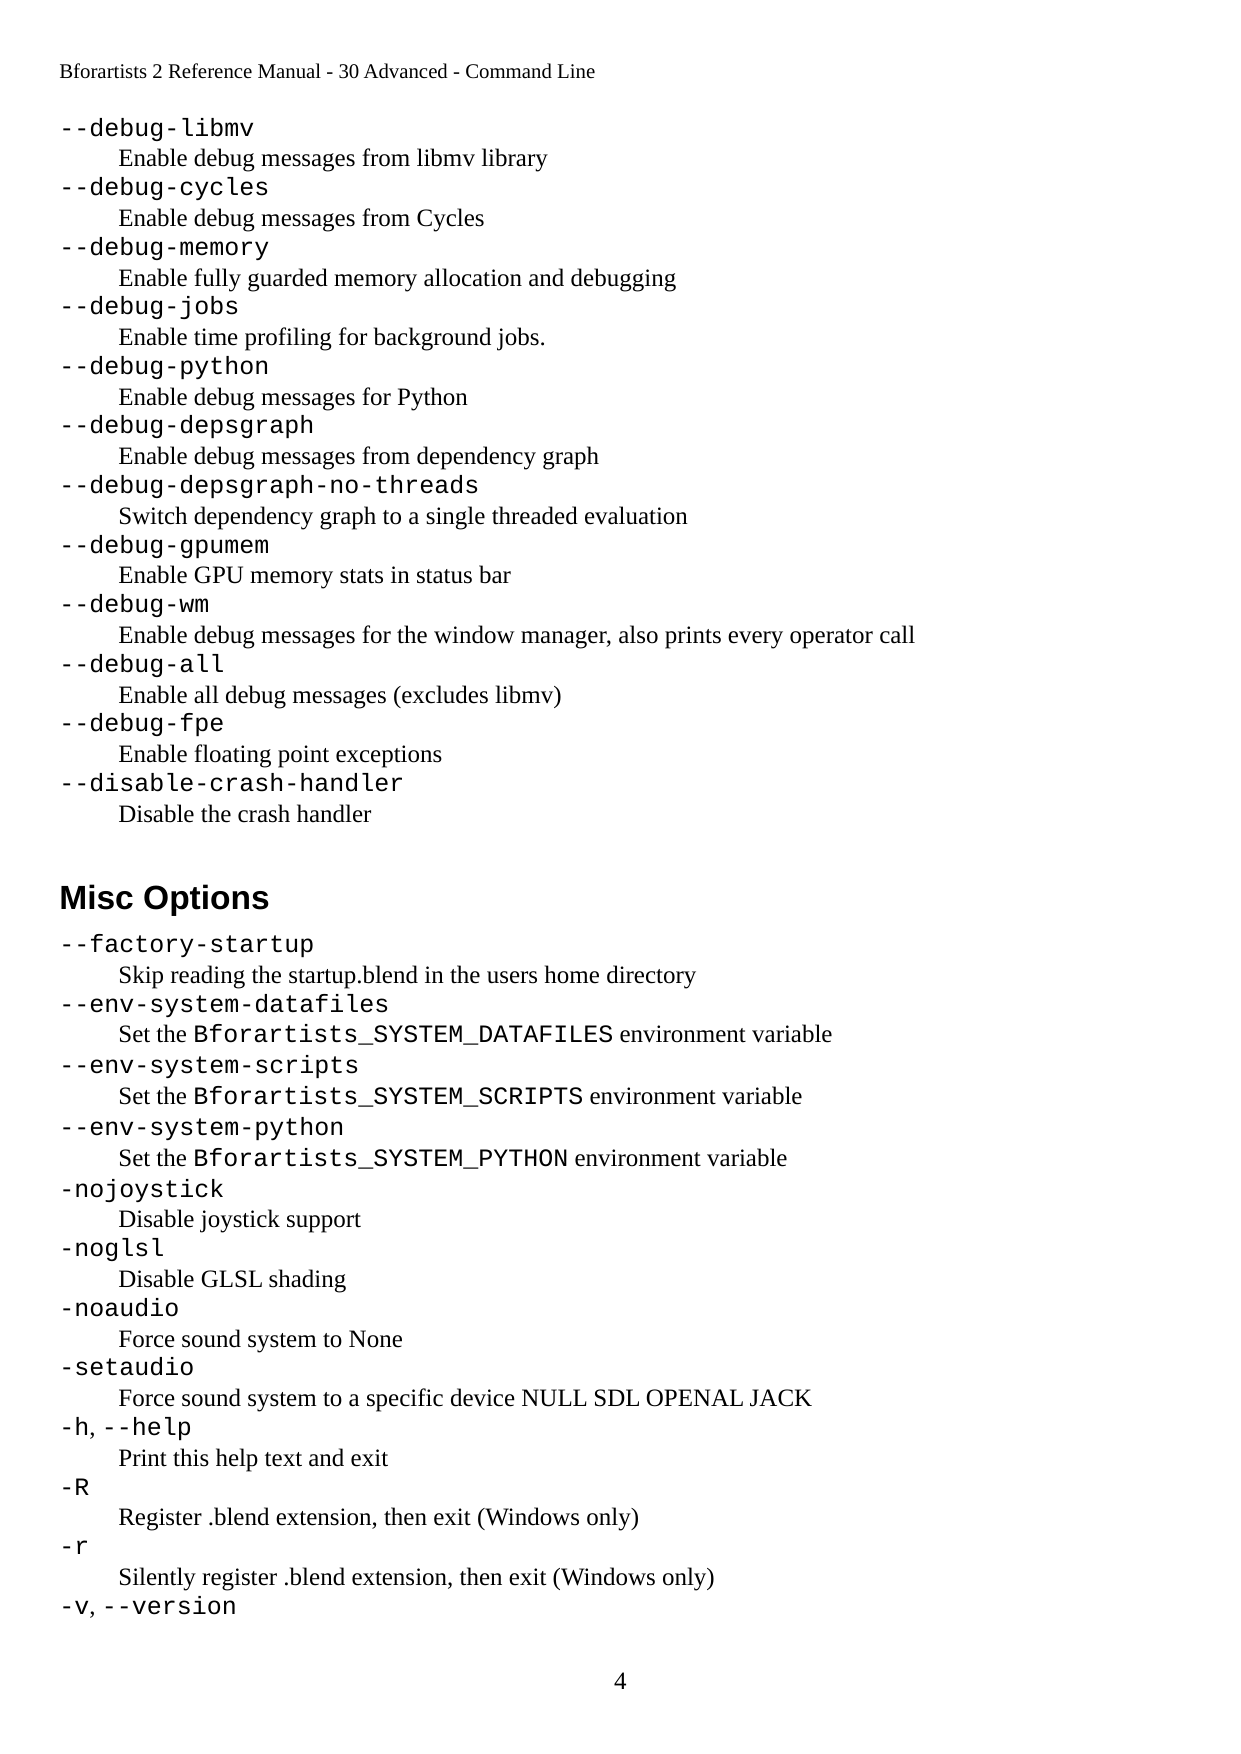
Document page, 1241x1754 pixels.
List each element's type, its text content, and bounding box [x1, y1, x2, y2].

list Print this help text and exit [118, 1443, 1181, 1472]
subtitle --debug-wm [59, 589, 1181, 620]
list Enable debug messages from dependency graph [118, 441, 1181, 470]
subtitle -nojoystick [59, 1174, 1181, 1204]
subtitle --factory-startup [59, 929, 1181, 960]
list Disable the crash handler [118, 799, 1181, 828]
subtitle --env-system-datafiles [59, 989, 1181, 1019]
subtitle --debug-gpumem [59, 530, 1181, 561]
subtitle Misc Options [59, 878, 1181, 917]
subtitle --disable-crash-handler [59, 768, 1181, 799]
list Enable time profiling for background jobs. [118, 322, 1181, 351]
subtitle --env-system-python [59, 1112, 1181, 1143]
list Enable GPU memory stats in status bar [118, 561, 1181, 589]
subtitle --debug-libmv [59, 113, 1181, 143]
list Set the Bforartists_SYSTEM_SCRIPTS environment variable [118, 1081, 1181, 1112]
list Enable debug messages from libmv library [118, 143, 1181, 172]
list Silently register .blend extension, then exit (Windows only) [118, 1562, 1181, 1591]
subtitle -noaudio [59, 1293, 1181, 1324]
list Enable debug messages for Python [118, 382, 1181, 411]
subtitle --env-system-scripts [59, 1050, 1181, 1081]
list Skip reading the startup.blend in the users home directory [118, 960, 1181, 989]
subtitle --debug-cycles [59, 172, 1181, 203]
subtitle --debug-fpe [59, 708, 1181, 739]
subtitle --debug-depsgraph-no-threads [59, 470, 1181, 501]
list Set the Bforartists_SYSTEM_PYTHON environment variable [118, 1143, 1181, 1174]
subtitle -h, --help [59, 1412, 1181, 1443]
list Enable all debug messages (excludes libmv) [118, 680, 1181, 708]
subtitle --debug-jobs [59, 291, 1181, 322]
subtitle --debug-python [59, 351, 1181, 382]
subtitle -r [59, 1531, 1181, 1562]
subtitle --debug-all [59, 649, 1181, 680]
subtitle --debug-depsgraph [59, 411, 1181, 441]
list Enable debug messages from Cycles [118, 203, 1181, 232]
list Enable fully guarded memory allocation and debugging [118, 263, 1181, 291]
list Disable GLSL shading [118, 1264, 1181, 1293]
list Register .blend extension, then exit (Windows only) [118, 1502, 1181, 1531]
list Enable debug messages for the window manager, also prints every operator call [118, 620, 1181, 649]
list Force sound system to None [118, 1324, 1181, 1352]
subtitle -v, --version [59, 1591, 1181, 1622]
subtitle -noglsl [59, 1233, 1181, 1264]
list Set the Bforartists_SYSTEM_DATAFILES environment variable [118, 1019, 1181, 1050]
subtitle -setaudio [59, 1352, 1181, 1383]
list Force sound system to a specific device NULL SDL OPENAL JACK [118, 1383, 1181, 1412]
subtitle -R [59, 1472, 1181, 1502]
list Enable floating point exceptions [118, 739, 1181, 768]
subtitle --debug-memory [59, 232, 1181, 263]
list Switch dependency graph to a single threaded evaluation [118, 501, 1181, 530]
list Disable joystick support [118, 1204, 1181, 1233]
